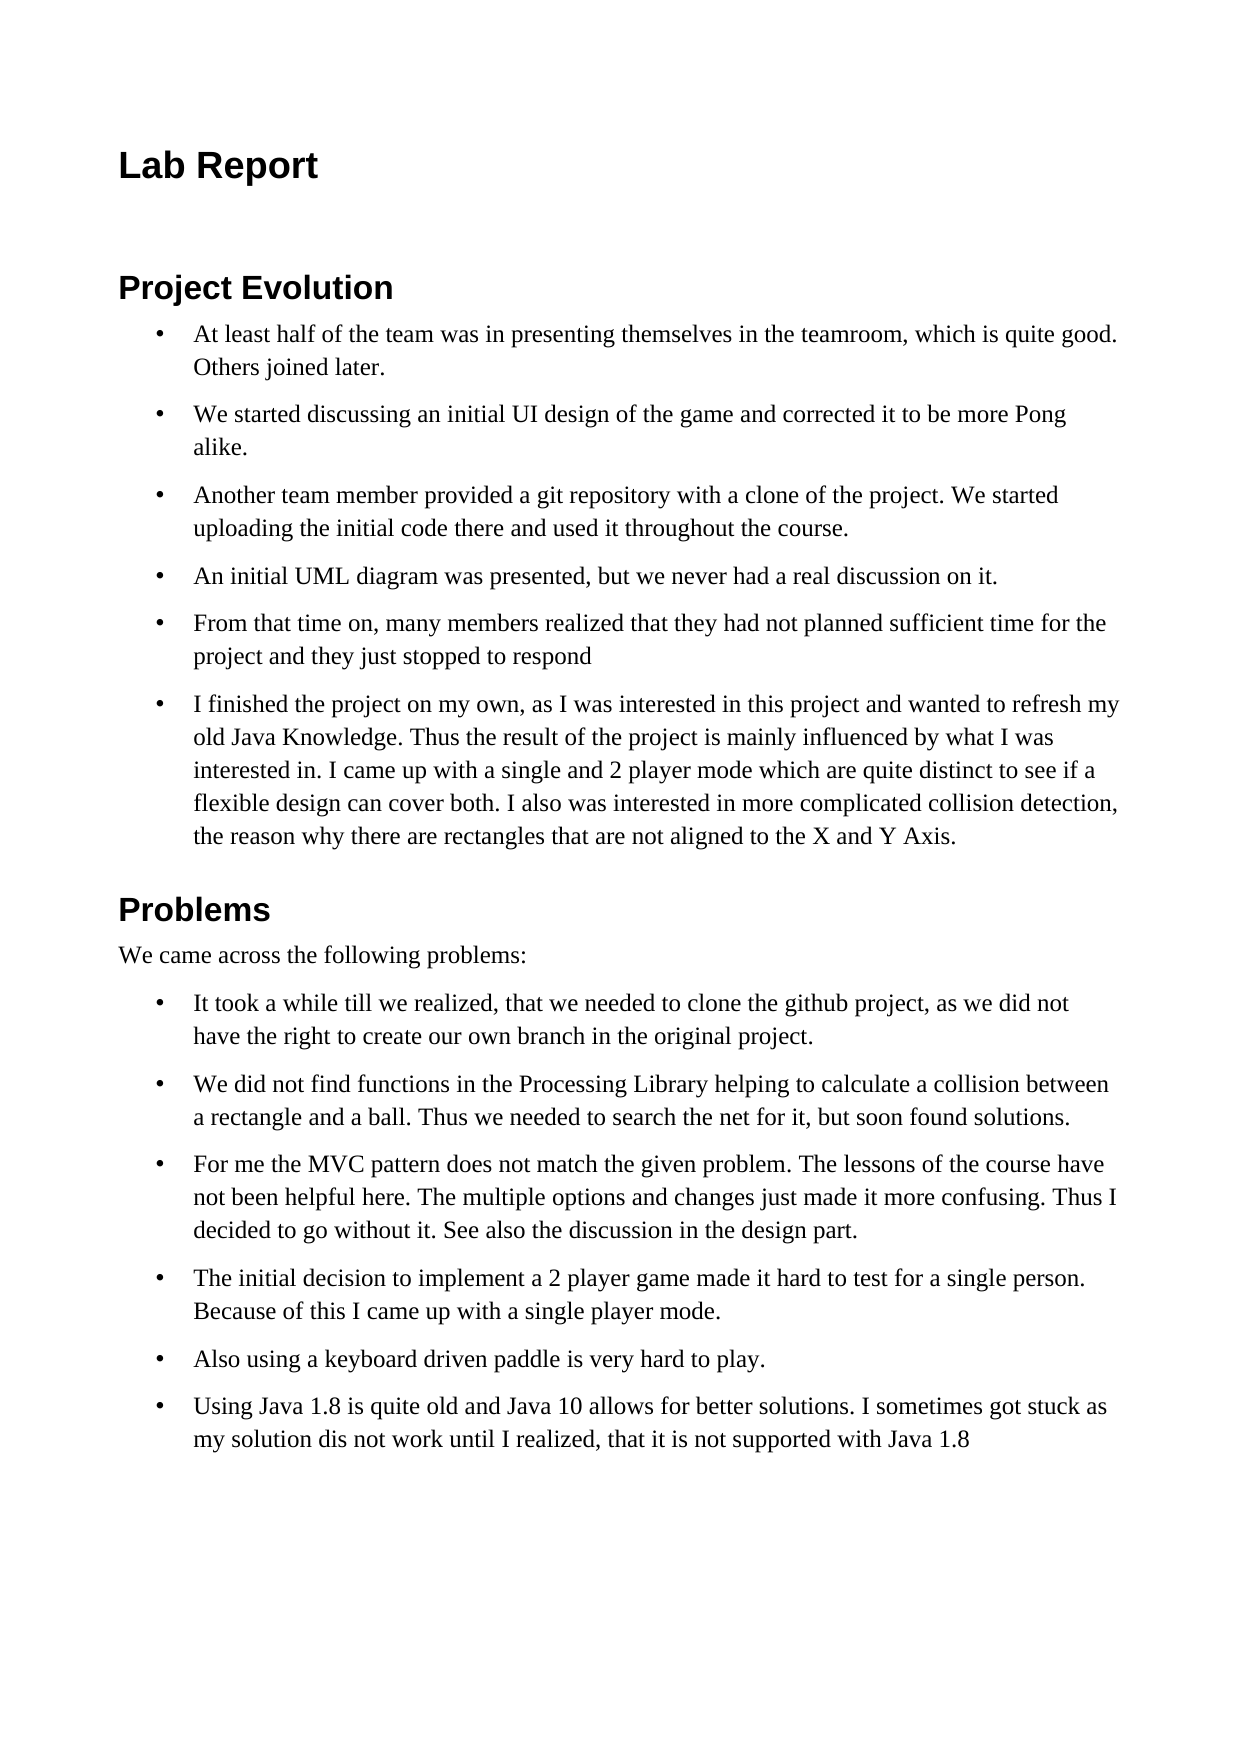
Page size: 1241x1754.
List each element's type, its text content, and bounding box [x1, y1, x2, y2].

list From that time on, many members realized that they had not planned sufficient time for the project and they just stopped to respond [156, 608, 1122, 670]
list Using Java 1.8 is quite old and Java 10 allows for better solutions. I sometimes got stuck as my solution dis not work until I realized, that it is not supported with Java 1.8 [156, 1391, 1122, 1453]
list Also using a keyboard driven paddle is very hard to play. [156, 1344, 1122, 1372]
subtitle Project Evolution [118, 268, 1122, 306]
list We started discussing an initial UI design of the game and corrected it to be more Pong alike. [156, 399, 1122, 461]
list We did not find functions in the Processing Library helping to calculate a collision between a rectangle and a ball. Thus we needed to search the net for it, but soon found solutions. [156, 1069, 1122, 1131]
list An initial UML diagram was presented, but we never had a real discussion on it. [156, 561, 1122, 589]
subtitle Lab Report [118, 143, 1122, 187]
list For me the MVC pattern does not match the given problem. The lessons of the course have not been helpful here. The multiple options and changes just made it more confusing. Thus I decided to go without it. See also the discussion in the design part. [156, 1149, 1122, 1244]
list It took a while till we realized, that we needed to clone the github project, as we did not have the right to create our own branch in the original project. [156, 988, 1122, 1050]
list The initial decision to implement a 2 player game made it hard to test for a single person. Because of this I came up with a single player mode. [156, 1263, 1122, 1325]
list Another team member provided a git repository with a clone of the project. We started uploading the initial code there and used it throughout the course. [156, 480, 1122, 542]
list At least half of the team was in presenting themselves in the teamroom, which is quite good. Others joined later. [156, 319, 1122, 381]
list I finished the project on my own, as I was interested in this project and wanted to refresh my old Java Knowledge. Thus the result of the project is mainly influenced by what I was interested in. I came up with a single and 2 player mode which are quite distinct to see if a flexible design can cover both. I also was interested in more complicated collision detection, the reason why there are rectangles that are not aligned to the X and Y Axis. [156, 689, 1122, 850]
subtitle Problems [118, 889, 1122, 928]
text We came across the following problems: [118, 941, 1122, 969]
